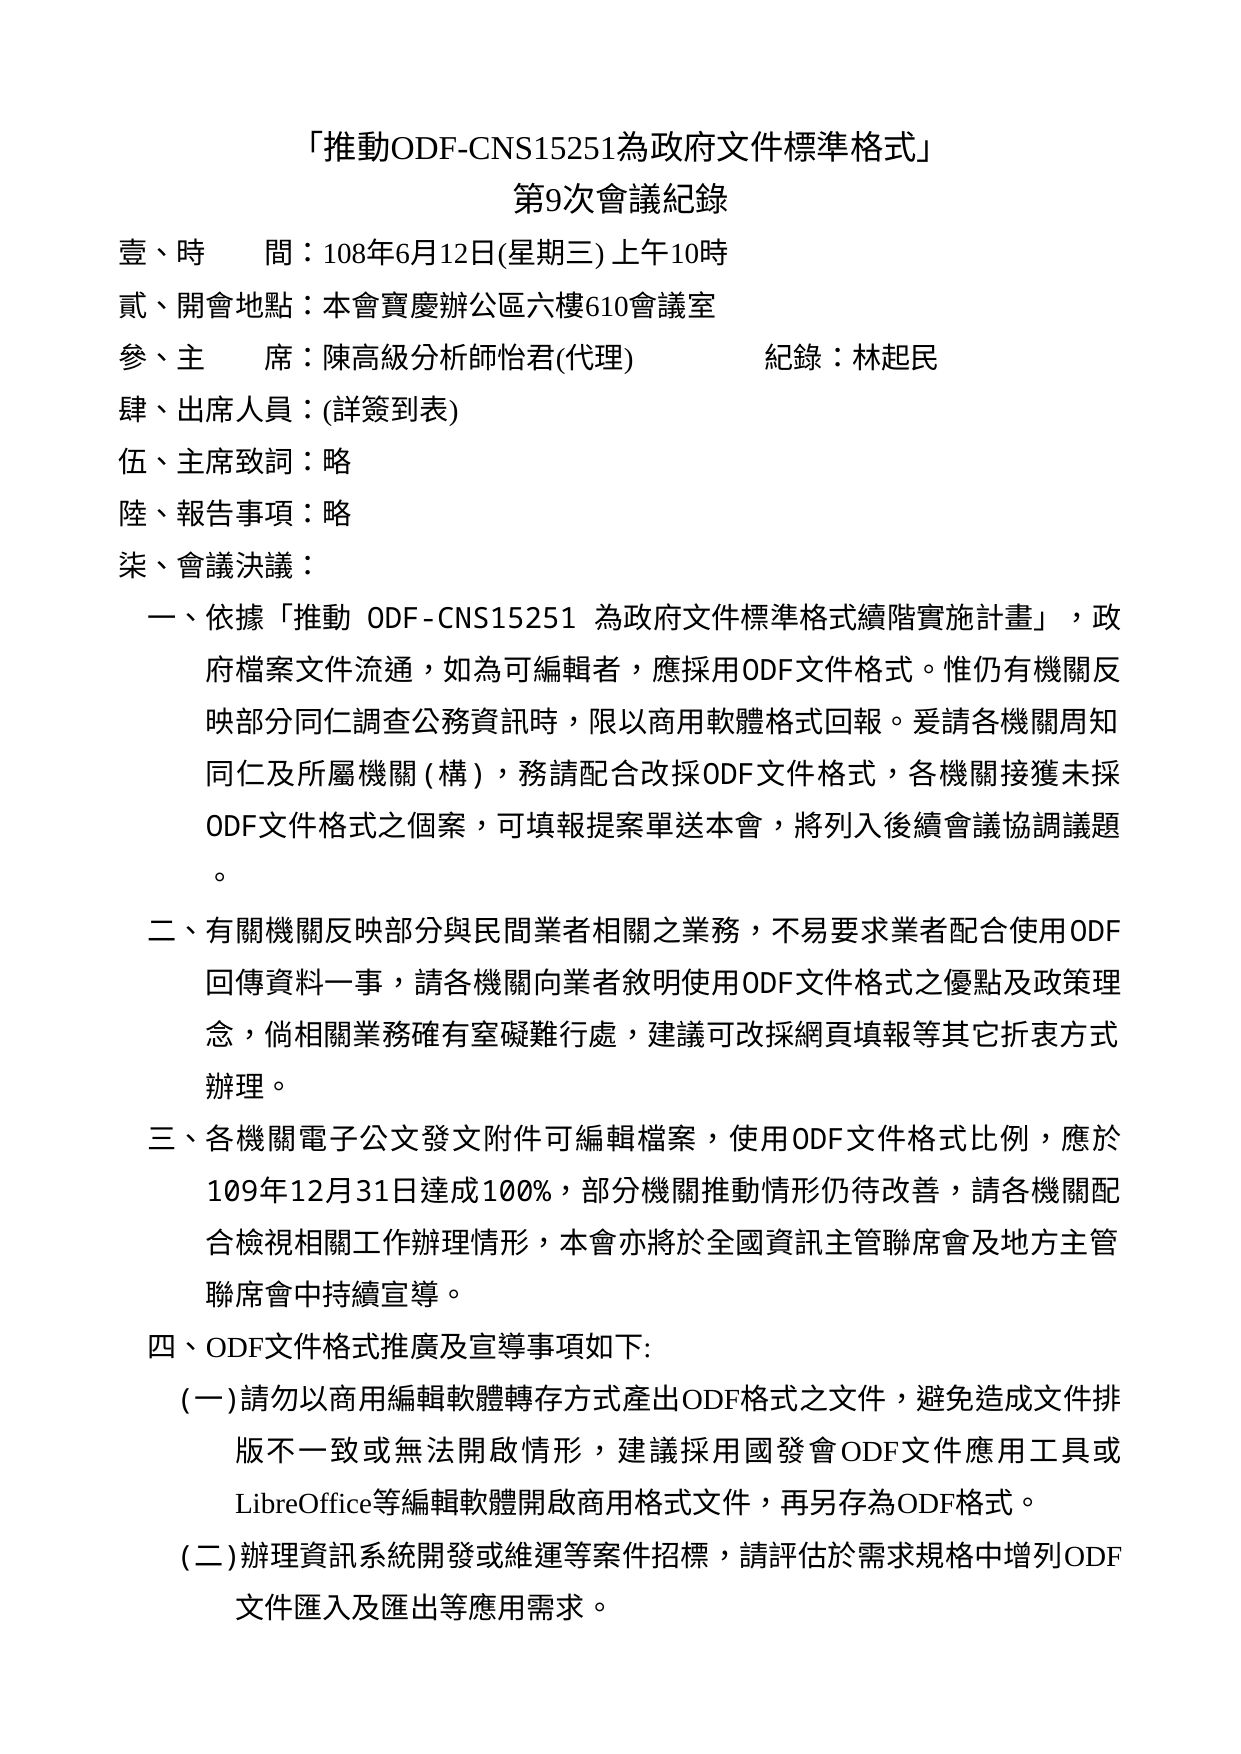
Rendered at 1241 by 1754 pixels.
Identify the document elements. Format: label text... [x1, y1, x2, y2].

text 第9次會議紀錄 [118, 170, 1122, 222]
list 辦理資訊系統開發或維運等案件招標，請評估於需求規格中增列ODF文件匯入及匯出等應用需求。 [176, 1524, 1122, 1628]
list 主 席：陳高級分析師怡君(代理) 紀錄：林起民 [118, 326, 1122, 378]
list 報告事項：略 [118, 483, 1122, 535]
list 開會地點：本會寶慶辦公區六樓610會議室 [118, 274, 1122, 326]
text 「推動ODF-CNS15251為政府文件標準格式」 [118, 118, 1122, 170]
list 主席致詞：略 [118, 431, 1122, 483]
list 有關機關反映部分與民間業者相關之業務，不易要求業者配合使用ODF回傳資料一事，請各機關向業者敘明使用ODF文件格式之優點及政策理念，倘相關業務確有窒礙難行處，建議可改採網頁填報等其它折衷方式辦理。 [147, 899, 1122, 1108]
list 依據「推動 ODF-CNS15251 為政府文件標準格式續階實施計畫」，政府檔案文件流通，如為可編輯者，應採用ODF文件格式。惟仍有機關反映部分同仁調查公務資訊時，限以商用軟體格式回報。爰請各機關周知同仁及所屬機關(構)，務請配合改採ODF文件格式，各機關接獲未採ODF文件格式之個案，可填報提案單送本會，將列入後續會議協調議題。 [147, 587, 1122, 899]
list ODF文件格式推廣及宣導事項如下: [147, 1316, 1122, 1368]
list 會議決議： [118, 535, 1122, 587]
list 各機關電子公文發文附件可編輯檔案，使用ODF文件格式比例，應於109年12月31日達成100%，部分機關推動情形仍待改善，請各機關配合檢視相關工作辦理情形，本會亦將於全國資訊主管聯席會及地方主管聯席會中持續宣導。 [147, 1108, 1122, 1316]
list 請勿以商用編輯軟體轉存方式產出ODF格式之文件，避免造成文件排版不一致或無法開啟情形，建議採用國發會ODF文件應用工具或LibreOffice等編輯軟體開啟商用格式文件，再另存為ODF格式。 [176, 1368, 1122, 1524]
list 出席人員：(詳簽到表) [118, 378, 1122, 431]
list 時 間：108年6月12日(星期三) 上午10時 [118, 222, 1122, 274]
